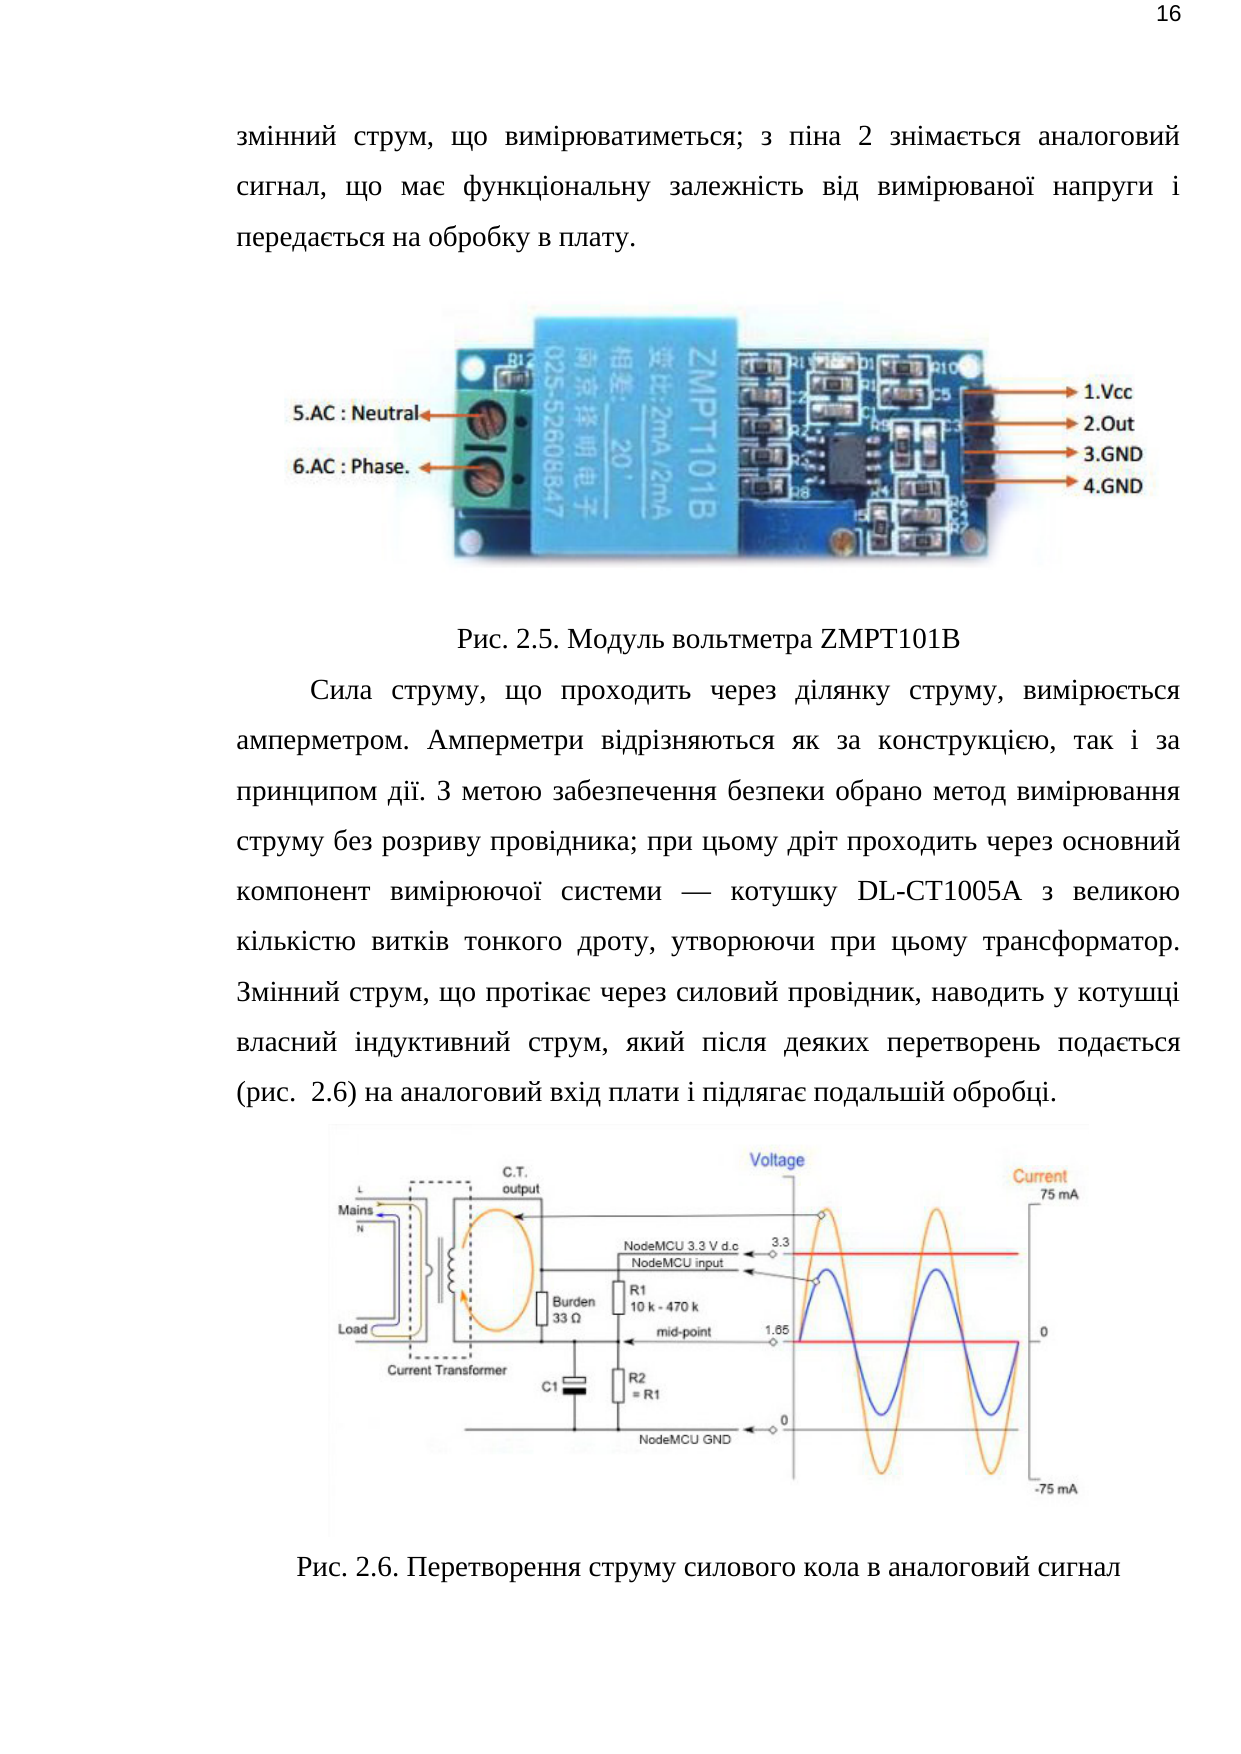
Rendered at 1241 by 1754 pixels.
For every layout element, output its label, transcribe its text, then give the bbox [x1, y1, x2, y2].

text Рис. 2.5. Модуль вольтметра ZMPT101B [236, 622, 1181, 655]
text змінний струм, що вимірюватиметься; з піна 2 знімається аналоговий сигнал, що має функціональну залежність від вимірюваної напруги і передається на обробку в плату. [236, 118, 1181, 252]
picture [328, 1124, 1089, 1537]
picture [236, 268, 1182, 609]
text Рис. 2.6. Перетворення струму силового кола в аналоговий сигнал [236, 1549, 1181, 1583]
text Сила струму, що проходить через ділянку струму, вимірюється амперметром. Амперметри відрізняються як за конструкцією, так і за принципом дії. З метою забезпечення безпеки обрано метод вимірювання струму без розриву провідника; при цьому дріт проходить через основний компонент вимірюючої системи — котушку DL-CT1005A з великою кількістю витків тонкого дроту, утворюючи при цьому трансформатор. Змінний струм, що протікає через силовий провідник, наводить у котушці власний індуктивний струм, який після деяких перетворень подається (рис. 2.6) на аналоговий вхід плати і підлягає подальшій обробці. [236, 672, 1181, 1108]
